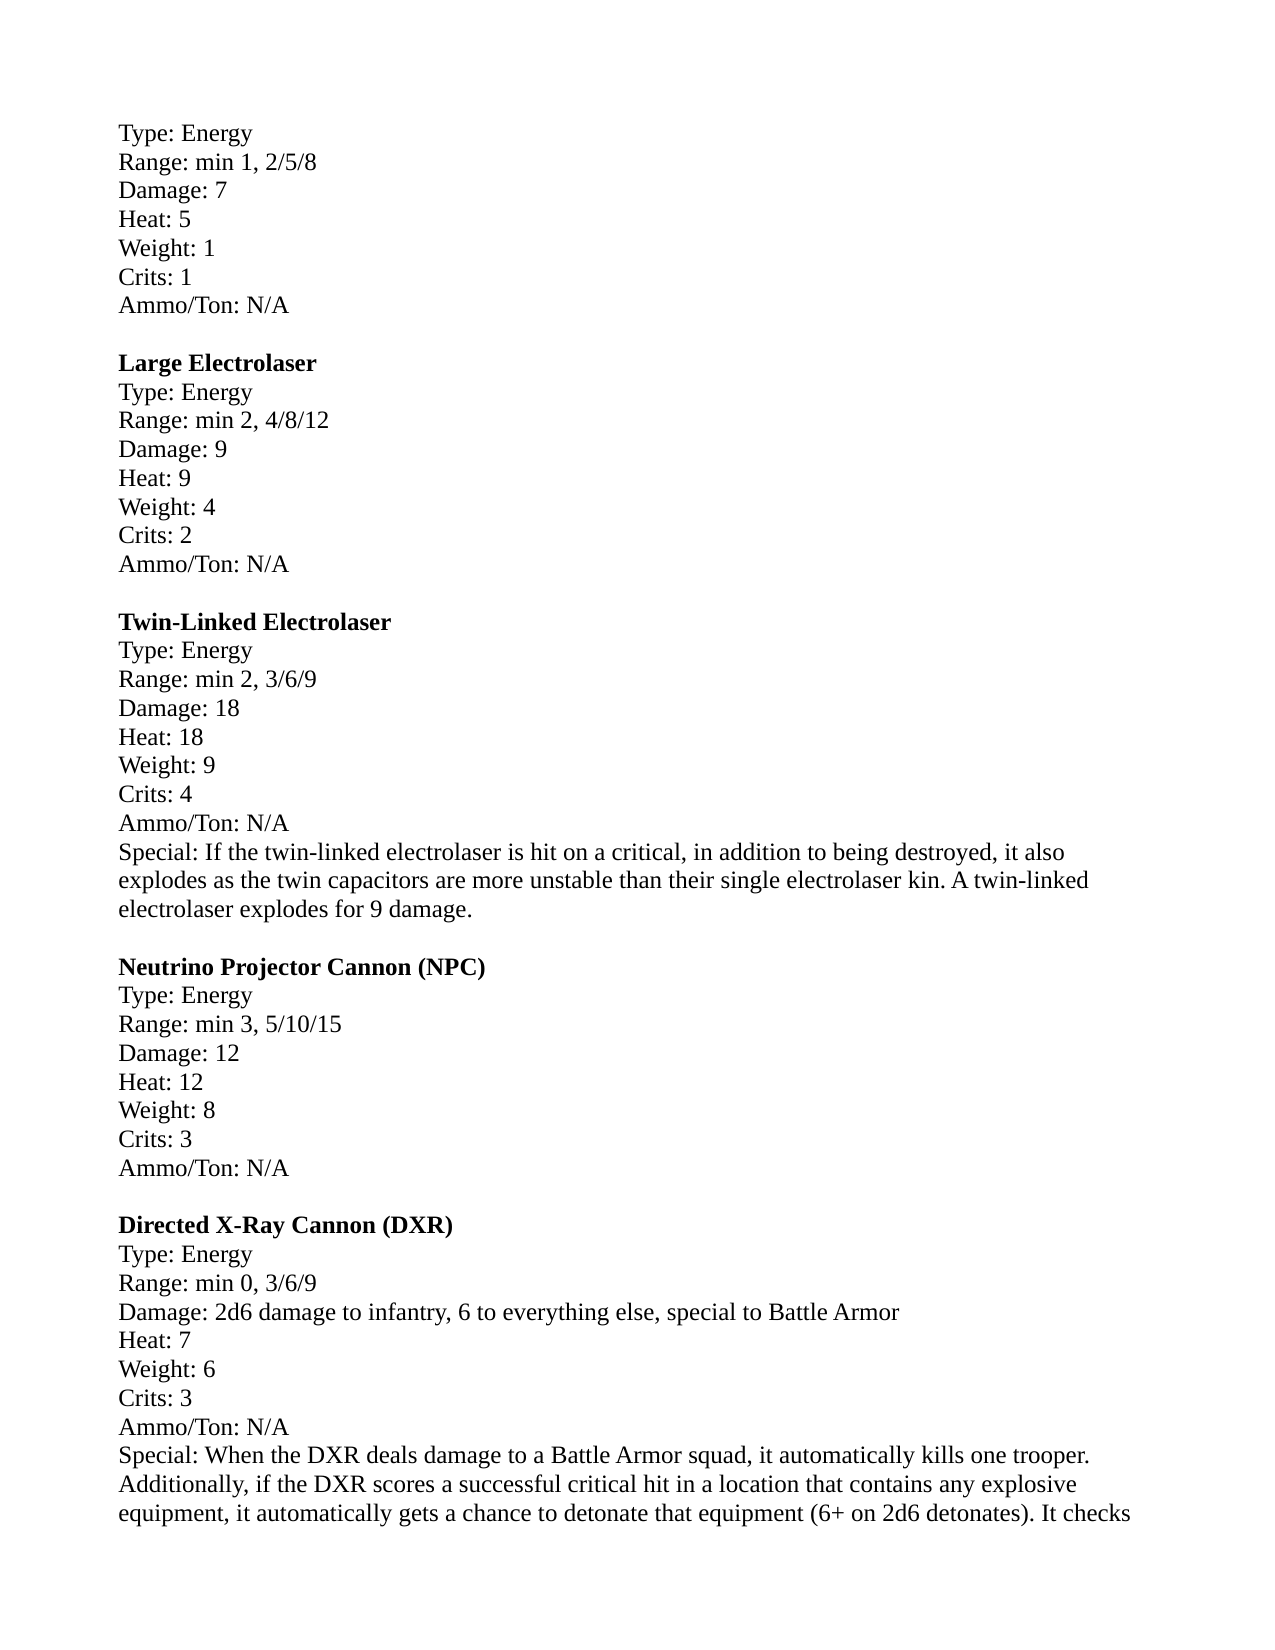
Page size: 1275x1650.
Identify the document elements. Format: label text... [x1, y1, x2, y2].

text Range: min 2, 3/6/9 [118, 664, 1157, 693]
text Damage: 12 [118, 1038, 1157, 1067]
text Crits: 2 [118, 521, 1157, 549]
text Crits: 3 [118, 1383, 1157, 1412]
text Neutrino Projector Cannon (NPC) [118, 952, 1157, 981]
text Special: When the DXR deals damage to a Battle Armor squad, it automatically kills one trooper. Additionally, if the DXR scores a successful critical hit in a location that contains any explosive equipment, it automatically gets a chance to detonate that equipment (6+ on 2d6 detonates). It checks [118, 1441, 1157, 1527]
text Type: Energy [118, 1239, 1157, 1268]
text Heat: 5 Weight: 1 [118, 204, 1157, 262]
text Type: Energy [118, 636, 1157, 664]
text Type: Energy [118, 377, 1157, 406]
text Ammo/Ton: N/A [118, 1412, 1157, 1441]
text Type: Energy [118, 118, 1157, 147]
text Twin-Linked Electrolaser [118, 607, 1157, 636]
text Large Electrolaser [118, 348, 1157, 377]
text Damage: 2d6 damage to infantry, 6 to everything else, special to Battle Armor [118, 1297, 1157, 1326]
text Range: min 2, 4/8/12 [118, 406, 1157, 434]
text Heat: 9 Weight: 4 [118, 463, 1157, 521]
text Crits: 4 [118, 779, 1157, 808]
text Crits: 1 [118, 262, 1157, 291]
text Range: min 0, 3/6/9 [118, 1268, 1157, 1297]
text Ammo/Ton: N/A [118, 291, 1157, 319]
text Crits: 3 [118, 1124, 1157, 1153]
text Damage: 18 [118, 693, 1157, 722]
text Damage: 7 [118, 176, 1157, 204]
text Ammo/Ton: N/A [118, 808, 1157, 837]
text Heat: 7 Weight: 6 [118, 1326, 1157, 1383]
text Type: Energy [118, 981, 1157, 1009]
text Special: If the twin-linked electrolaser is hit on a critical, in addition to being destroyed, it also explodes as the twin capacitors are more unstable than their single electrolaser kin. A twin-linked electrolaser explodes for 9 damage. [118, 837, 1157, 923]
text Heat: 12 Weight: 8 [118, 1067, 1157, 1124]
text Ammo/Ton: N/A [118, 549, 1157, 578]
text Directed X-Ray Cannon (DXR) [118, 1211, 1157, 1239]
text Ammo/Ton: N/A [118, 1153, 1157, 1182]
text Heat: 18 Weight: 9 [118, 722, 1157, 779]
text Damage: 9 [118, 434, 1157, 463]
text Range: min 3, 5/10/15 [118, 1009, 1157, 1038]
text Range: min 1, 2/5/8 [118, 147, 1157, 176]
